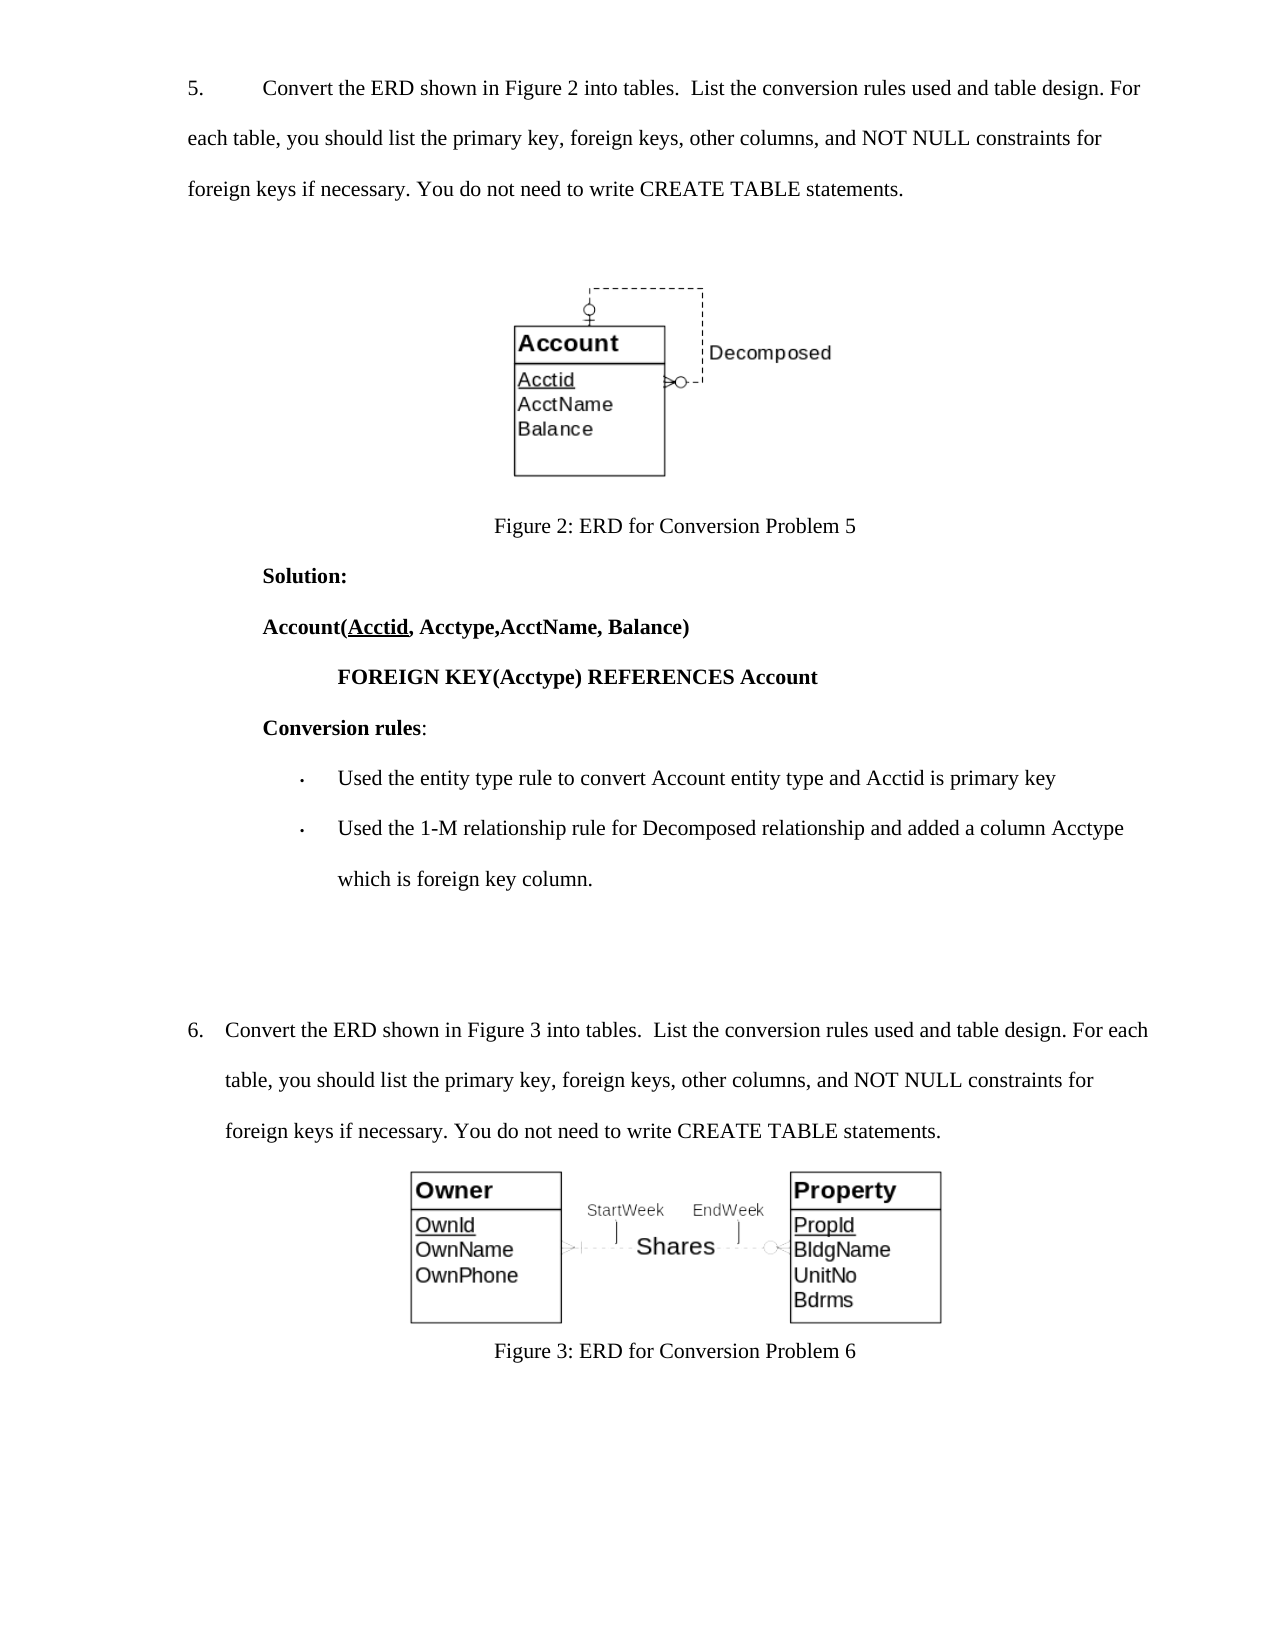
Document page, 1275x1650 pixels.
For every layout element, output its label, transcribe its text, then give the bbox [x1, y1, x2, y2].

list Convert the ERD shown in Figure 3 into tables. List the conversion rules used and table design. For each table, you should list the primary key, foreign keys, other columns, and NOT NULL constraints for foreign keys if necessary. You do not need to write CREATE TABLE statements. [187, 1017, 1162, 1143]
title Figure 2: ERD for Conversion Problem 5 [187, 513, 1162, 538]
title Account(Acctid, Acctype,AcctName, Balance) [187, 614, 1162, 639]
title Solution: [187, 563, 1162, 588]
title Conversion rules: [187, 714, 1162, 740]
title Used the entity type rule to convert Account entity type and Acctid is primary key [300, 765, 1162, 790]
title FOREIGN KEY(Acctype) REFERENCES Account [187, 664, 1162, 689]
list Convert the ERD shown in Figure 2 into tables. List the conversion rules used and table design. For each table, you should list the primary key, foreign keys, other columns, and NOT NULL constraints for foreign keys if necessary. You do not need to write CREATE TABLE statements. [187, 75, 1162, 201]
title Figure 3: ERD for Conversion Problem 6 [187, 1338, 1162, 1364]
title Used the 1-M relationship rule for Decomposed relationship and added a column Acctype which is foreign key column. [300, 815, 1162, 891]
